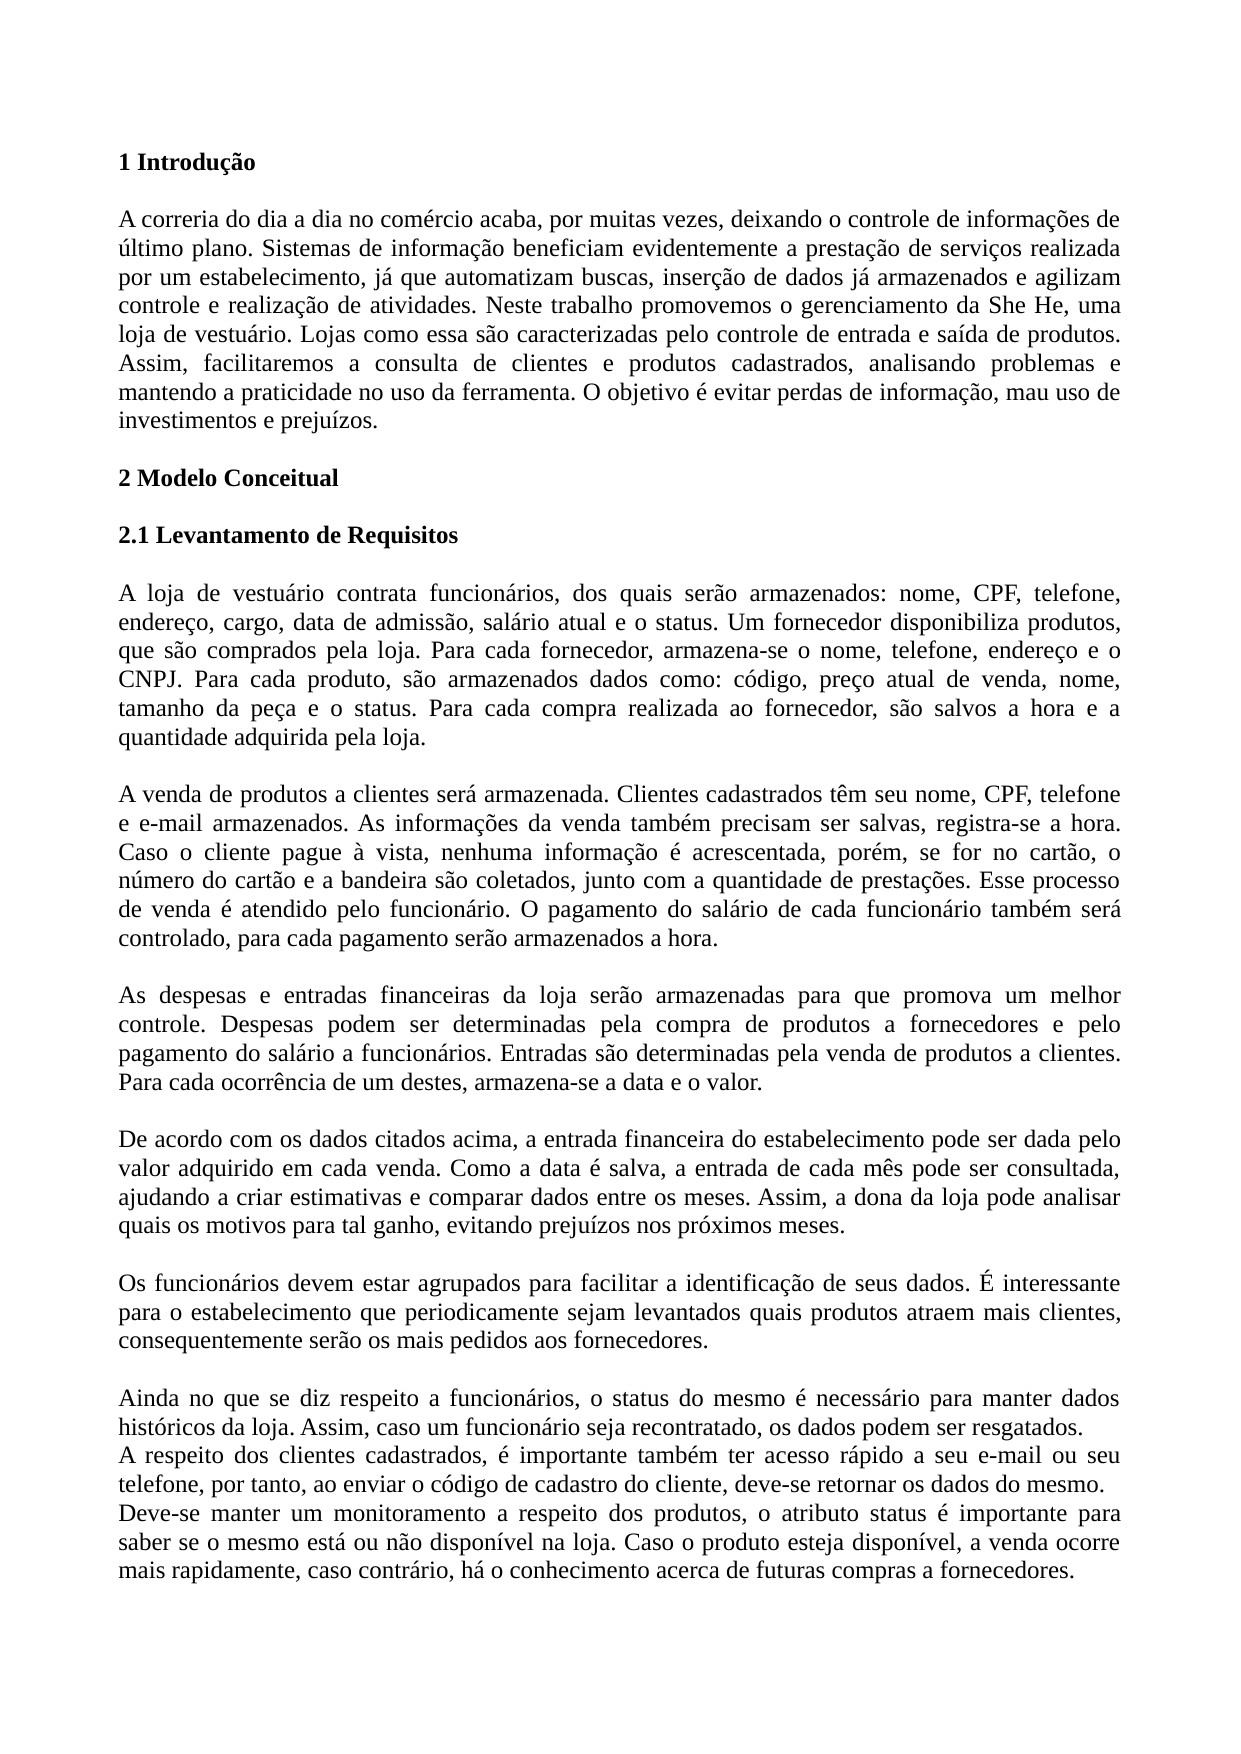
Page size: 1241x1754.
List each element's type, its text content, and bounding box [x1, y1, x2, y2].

text A respeito dos clientes cadastrados, é importante também ter acesso rápido a seu e-mail ou seu telefone, por tanto, ao enviar o código de cadastro do cliente, deve-se retornar os dados do mesmo. [118, 1441, 1122, 1498]
text De acordo com os dados citados acima, a entrada financeira do estabelecimento pode ser dada pelo valor adquirido em cada venda. Como a data é salva, a entrada de cada mês pode ser consultada, ajudando a criar estimativas e comparar dados entre os meses. Assim, a dona da loja pode analisar quais os motivos para tal ganho, evitando prejuízos nos próximos meses. [118, 1124, 1122, 1239]
text 2.1 Levantamento de Requisitos [118, 521, 1122, 549]
text Ainda no que se diz respeito a funcionários, o status do mesmo é necessário para manter dados históricos da loja. Assim, caso um funcionário seja recontratado, os dados podem ser resgatados. [118, 1383, 1122, 1441]
text Deve-se manter um monitoramento a respeito dos produtos, o atributo status é importante para saber se o mesmo está ou não disponível na loja. Caso o produto esteja disponível, a venda ocorre mais rapidamente, caso contrário, há o conhecimento acerca de futuras compras a fornecedores. [118, 1498, 1122, 1584]
text 2 Modelo Conceitual [118, 463, 1122, 492]
text A correria do dia a dia no comércio acaba, por muitas vezes, deixando o controle de informações de último plano. Sistemas de informação beneficiam evidentemente a prestação de serviços realizada por um estabelecimento, já que automatizam buscas, inserção de dados já armazenados e agilizam controle e realização de atividades. Neste trabalho promovemos o gerenciamento da She He, uma loja de vestuário. Lojas como essa são caracterizadas pelo controle de entrada e saída de produtos. Assim, facilitaremos a consulta de clientes e produtos cadastrados, analisando problemas e mantendo a praticidade no uso da ferramenta. O objetivo é evitar perdas de informação, mau uso de investimentos e prejuízos. [118, 204, 1122, 434]
text A venda de produtos a clientes será armazenada. Clientes cadastrados têm seu nome, CPF, telefone e e-mail armazenados. As informações da venda também precisam ser salvas, registra-se a hora. Caso o cliente pague à vista, nenhuma informação é acrescentada, porém, se for no cartão, o número do cartão e a bandeira são coletados, junto com a quantidade de prestações. Esse processo de venda é atendido pelo funcionário. O pagamento do salário de cada funcionário também será controlado, para cada pagamento serão armazenados a hora. [118, 779, 1122, 952]
text 1 Introdução [118, 147, 1122, 176]
text As despesas e entradas financeiras da loja serão armazenadas para que promova um melhor controle. Despesas podem ser determinadas pela compra de produtos a fornecedores e pelo pagamento do salário a funcionários. Entradas são determinadas pela venda de produtos a clientes. Para cada ocorrência de um destes, armazena-se a data e o valor. [118, 981, 1122, 1096]
text Os funcionários devem estar agrupados para facilitar a identificação de seus dados. É interessante para o estabelecimento que periodicamente sejam levantados quais produtos atraem mais clientes, consequentemente serão os mais pedidos aos fornecedores. [118, 1268, 1122, 1354]
text A loja de vestuário contrata funcionários, dos quais serão armazenados: nome, CPF, telefone, endereço, cargo, data de admissão, salário atual e o status. Um fornecedor disponibiliza produtos, que são comprados pela loja. Para cada fornecedor, armazena-se o nome, telefone, endereço e o CNPJ. Para cada produto, são armazenados dados como: código, preço atual de venda, nome, tamanho da peça e o status. Para cada compra realizada ao fornecedor, são salvos a hora e a quantidade adquirida pela loja. [118, 578, 1122, 751]
